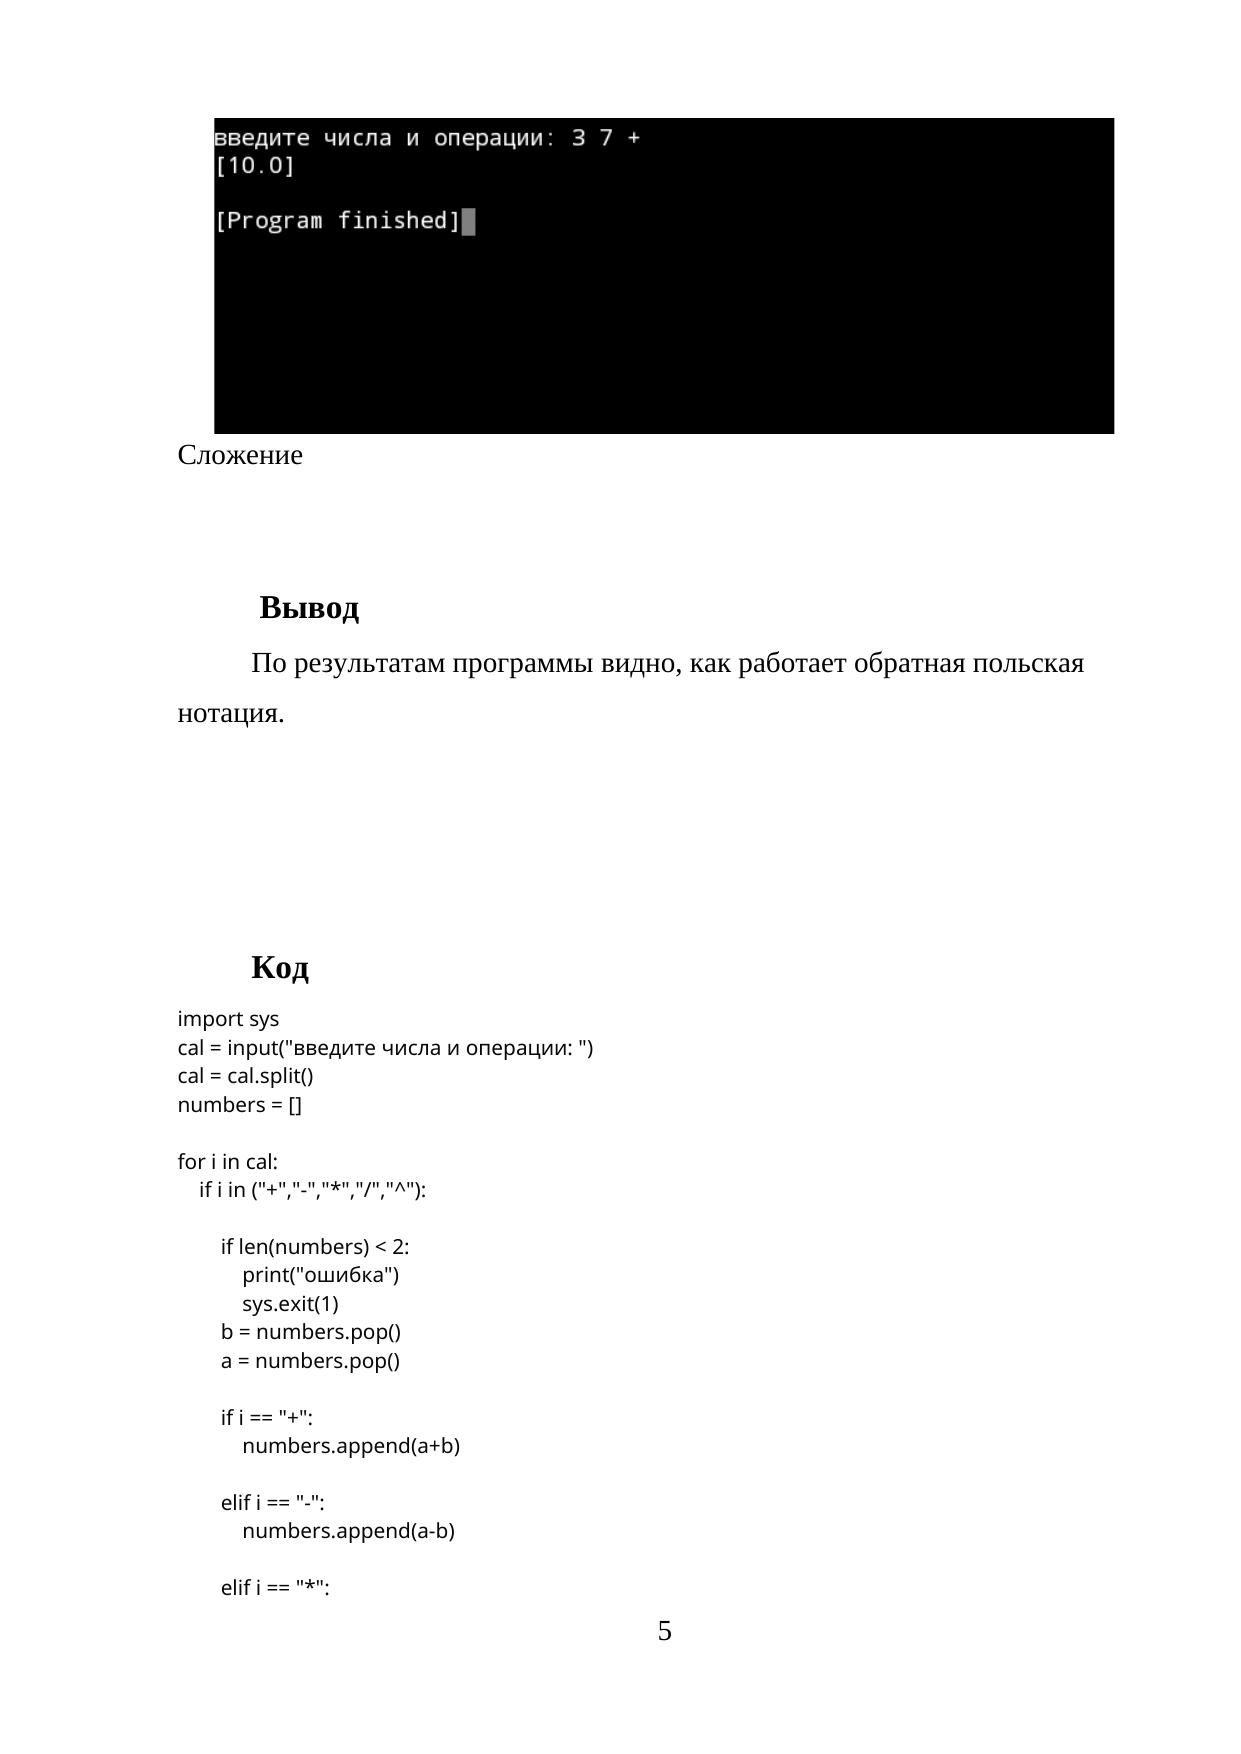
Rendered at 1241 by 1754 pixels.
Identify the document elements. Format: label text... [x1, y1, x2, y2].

text cal = cal.split() [177, 1061, 1152, 1090]
text numbers.append(a+b) [177, 1431, 1152, 1459]
text cal = input("введите числа и операции: ") [177, 1033, 1152, 1061]
text if i in ("+","-","*","/","^"): [177, 1175, 1152, 1204]
picture [214, 118, 1115, 434]
text Сложение [177, 168, 1152, 470]
text numbers.append(a-b) [177, 1516, 1152, 1545]
subtitle Вывод [177, 588, 1152, 626]
text if len(numbers) < 2: [177, 1232, 1152, 1261]
text numbers = [] [177, 1090, 1152, 1118]
text for i in cal: [177, 1147, 1152, 1175]
text print("ошибка") [177, 1261, 1152, 1289]
text b = numbers.pop() [177, 1317, 1152, 1346]
text if i == "+": [177, 1403, 1152, 1431]
text elif i == "-": [177, 1488, 1152, 1516]
text По результатам программы видно, как работает обратная польская нотация. [177, 645, 1152, 729]
subtitle Код [177, 947, 1152, 985]
text sys.exit(1) [177, 1289, 1152, 1317]
text elif i == "*": [177, 1573, 1152, 1602]
text a = numbers.pop() [177, 1346, 1152, 1374]
text import sys [177, 1004, 1152, 1033]
